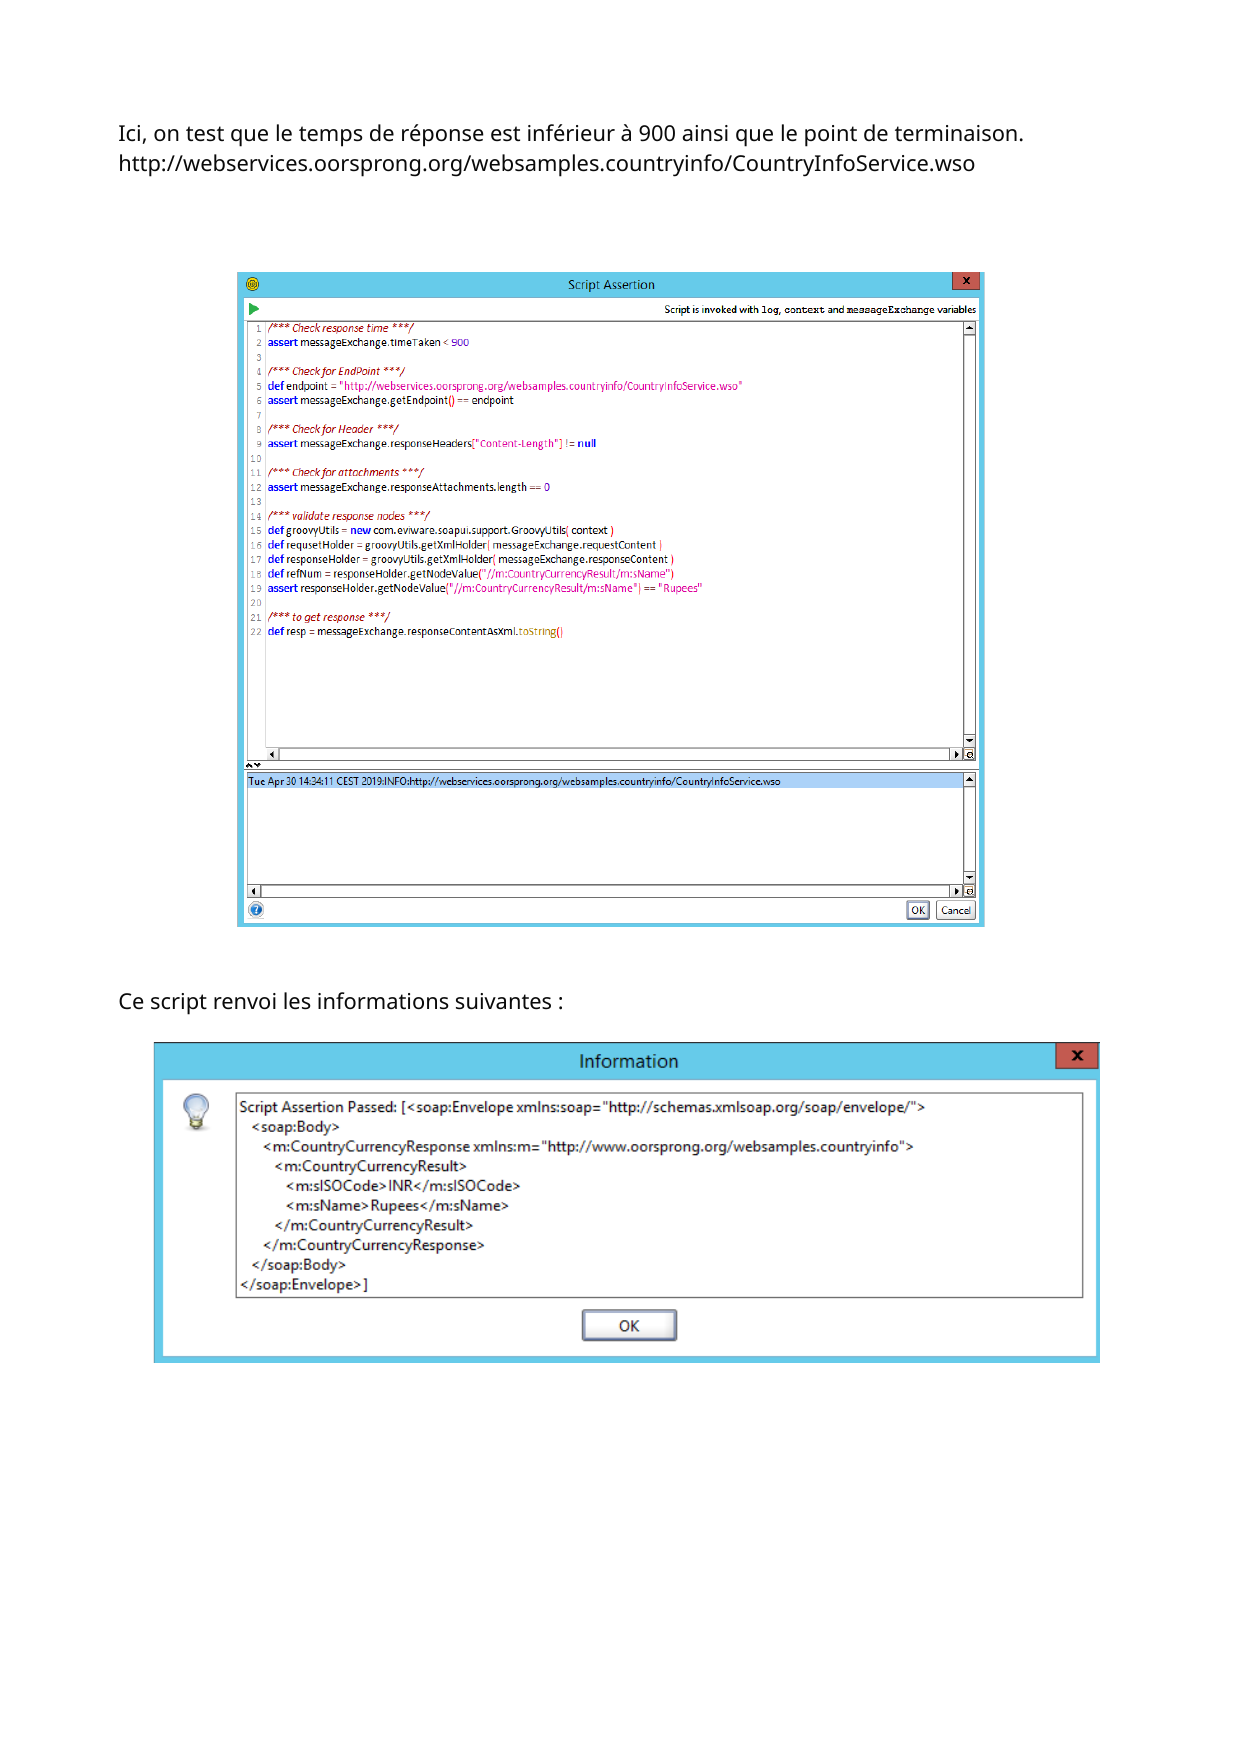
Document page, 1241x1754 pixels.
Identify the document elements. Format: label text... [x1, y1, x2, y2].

text Ce script renvoi les informations suivantes : [118, 986, 1122, 1016]
text Ici, on test que le temps de réponse est inférieur à 900 ainsi que le point de terminaison. [118, 118, 1122, 148]
text http://webservices.oorsprong.org/websamples.countryinfo/CountryInfoService.wso [118, 148, 1122, 178]
